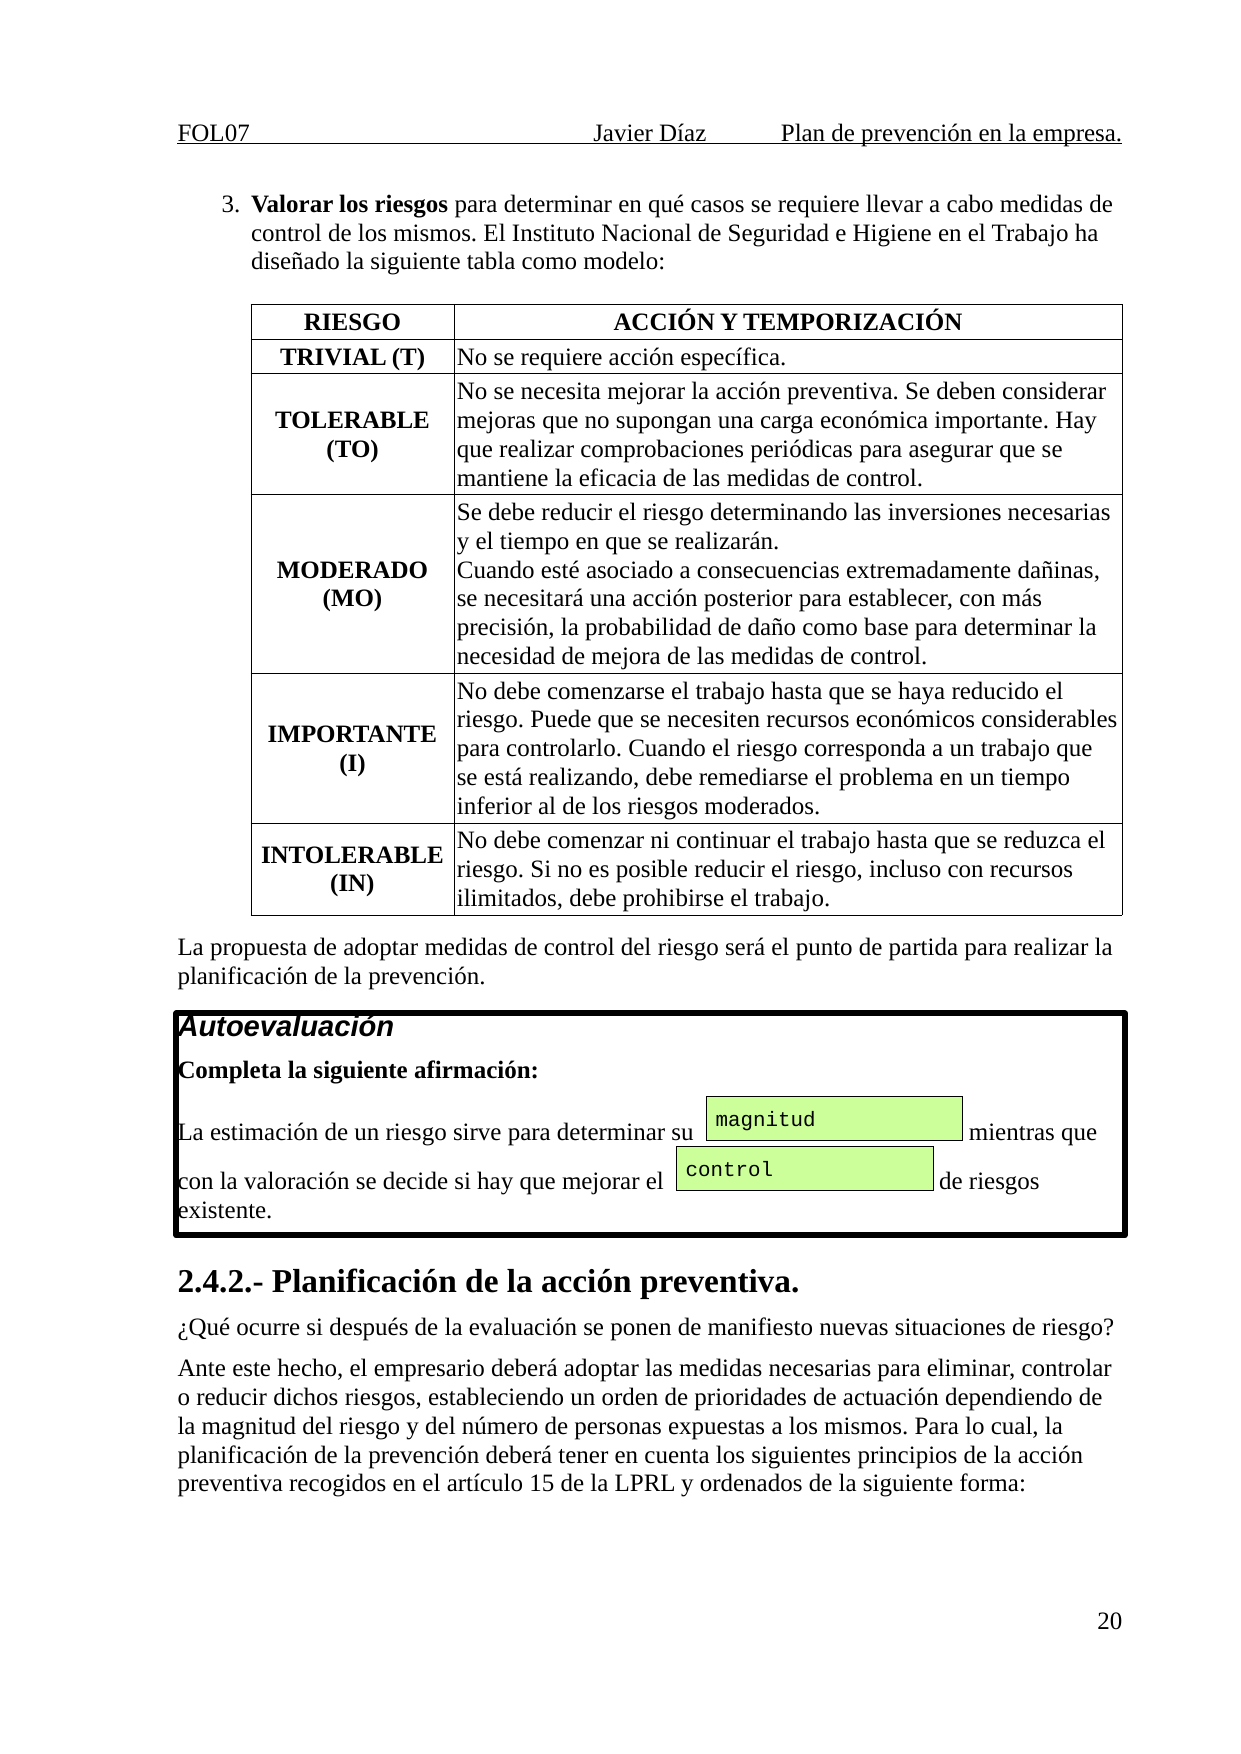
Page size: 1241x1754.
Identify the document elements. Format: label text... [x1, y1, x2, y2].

table_cell MODERADO (MO) [252, 495, 454, 673]
table_cell No debe comenzar ni continuar el trabajo hasta que se reduzca el riesgo. Si no es posible reducir el riesgo, incluso con recursos ilimitados, debe prohibirse el trabajo. [455, 824, 1122, 914]
text Completa la siguiente afirmación: [179, 1055, 1122, 1084]
text Ante este hecho, el empresario deberá adoptar las medidas necesarias para eliminar, controlar o reducir dichos riesgos, estableciendo un orden de prioridades de actuación dependiendo de la magnitud del riesgo y del número de personas expuestas a los mismos. Para lo cual, la planificación de la prevención deberá tener en cuenta los siguientes principios de la acción preventiva recogidos en el artículo 15 de la LPRL y ordenados de la siguiente forma: [177, 1353, 1122, 1497]
table_header ACCIÓN Y TEMPORIZACIÓN [455, 305, 1122, 339]
subtitle Autoevaluación [179, 1016, 1122, 1043]
table_cell No debe comenzarse el trabajo hasta que se haya reducido el riesgo. Puede que se necesiten recursos económicos considerables para controlarlo. Cuando el riesgo corresponda a un trabajo que se está realizando, debe remediarse el problema en un tiempo inferior al de los riesgos moderados. [455, 674, 1122, 822]
table_cell Se debe reducir el riesgo determinando las inversiones necesarias y el tiempo en que se realizarán. Cuando esté asociado a consecuencias extremadamente dañinas, se necesitará una acción posterior para establecer, con más precisión, la probabilidad de daño como base para determinar la necesidad de mejora de las medidas de control. [455, 495, 1122, 673]
list Valorar los riesgos para determinar en qué casos se requiere llevar a cabo medidas de control de los mismos. El Instituto Nacional de Seguridad e Higiene en el Trabajo ha diseñado la siguiente tabla como modelo: [221, 189, 1122, 275]
text La estimación de un riesgo sirve para determinar su mientras que con la valoración se decide si hay que mejorar el de riesgos existente. [179, 1097, 1122, 1224]
table_cell No se necesita mejorar la acción preventiva. Se deben considerar mejoras que no supongan una carga económica importante. Hay que realizar comprobaciones periódicas para asegurar que se mantiene la eficacia de las medidas de control. [455, 374, 1122, 494]
table_header RIESGO [252, 305, 454, 339]
table_cell TRIVIAL (T) [252, 340, 454, 373]
table_cell TOLERABLE (TO) [252, 374, 454, 494]
text ¿Qué ocurre si después de la evaluación se ponen de manifiesto nuevas situaciones de riesgo? [177, 1312, 1122, 1341]
table_cell IMPORTANTE (I) [252, 674, 454, 822]
subtitle 2.4.2.- Planificación de la acción preventiva. [177, 1261, 1122, 1300]
table_cell No se requiere acción específica. [455, 340, 1122, 373]
table_cell INTOLERABLE (IN) [252, 824, 454, 914]
text La propuesta de adoptar medidas de control del riesgo será el punto de partida para realizar la planificación de la prevención. [177, 932, 1122, 990]
